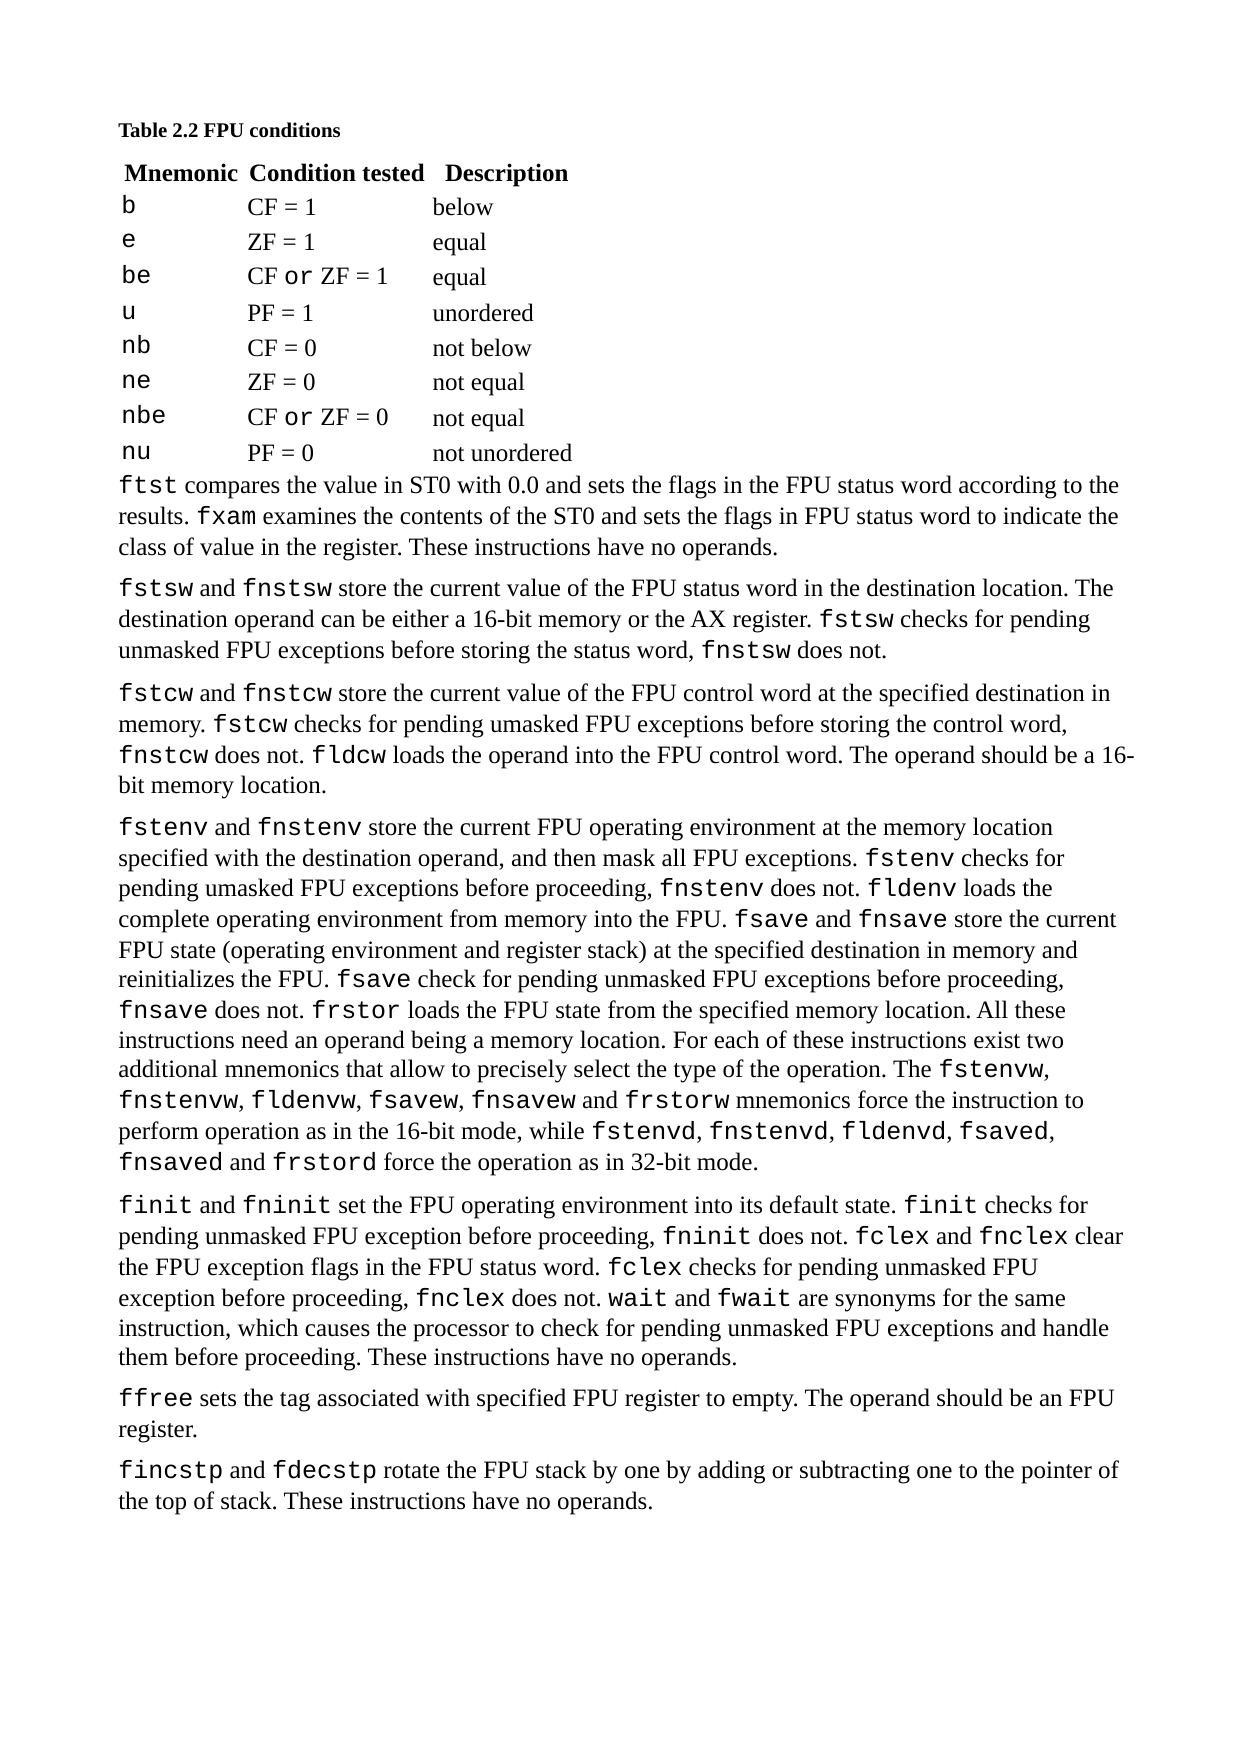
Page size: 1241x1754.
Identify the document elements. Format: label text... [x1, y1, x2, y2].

table_cell below [430, 189, 584, 224]
table_cell ZF = 0 [244, 364, 429, 399]
table_cell PF = 1 [244, 295, 429, 330]
table_cell be [118, 259, 244, 295]
table_cell not below [430, 330, 584, 364]
table_cell nu [118, 436, 244, 470]
table_cell unordered [430, 295, 584, 330]
text fstenv and fnstenv store the current FPU operating environment at the memory location specified with the destination operand, and then mask all FPU exceptions. fstenv checks for pending umasked FPU exceptions before proceeding, fnstenv does not. fldenv loads the complete operating environment from memory into the FPU. fsave and fnsave store the current FPU state (operating environment and register stack) at the specified destination in memory and reinitializes the FPU. fsave check for pending unmasked FPU exceptions before proceeding, fnsave does not. frstor loads the FPU state from the specified memory location. All these instructions need an operand being a memory location. For each of these instructions exist two additional mnemonics that allow to precisely select the type of the operation. The fstenvw, fnstenvw, fldenvw, fsavew, fnsavew and frstorw mnemonics force the instruction to perform operation as in the 16-bit mode, while fstenvd, fnstenvd, fldenvd, fsaved, fnsaved and frstord force the operation as in 32-bit mode. [118, 812, 1137, 1178]
subtitle Table 2.2 FPU conditions [118, 118, 1137, 142]
table_cell ne [118, 364, 244, 399]
text ffree sets the tag associated with specified FPU register to empty. The operand should be an FPU register. [118, 1383, 1137, 1443]
table_cell CF = 0 [244, 330, 429, 364]
table_cell CF = 1 [244, 189, 429, 224]
table_cell CF or ZF = 0 [244, 399, 429, 436]
table_cell e [118, 224, 244, 258]
table_cell b [118, 189, 244, 224]
table_cell not unordered [430, 436, 584, 470]
text fstsw and fnstsw store the current value of the FPU status word in the destination location. The destination operand can be either a 16-bit memory or the AX register. fstsw checks for pending unmasked FPU exceptions before storing the status word, fnstsw does not. [118, 573, 1137, 666]
table_cell equal [430, 224, 584, 258]
table_header Description [430, 155, 584, 189]
table_cell u [118, 295, 244, 330]
text ftst compares the value in ST0 with 0.0 and sets the flags in the FPU status word according to the results. fxam examines the contents of the ST0 and sets the flags in FPU status word to indicate the class of value in the register. These instructions have no operands. [118, 470, 1137, 561]
text fstcw and fnstcw store the current value of the FPU control word at the specified destination in memory. fstcw checks for pending umasked FPU exceptions before storing the control word, fnstcw does not. fldcw loads the operand into the FPU control word. The operand should be a 16-bit memory location. [118, 678, 1137, 799]
table_cell ZF = 1 [244, 224, 429, 258]
table_cell CF or ZF = 1 [244, 259, 429, 295]
table_header Mnemonic [118, 155, 244, 189]
table_cell not equal [430, 364, 584, 399]
text finit and fninit set the FPU operating environment into its default state. finit checks for pending unmasked FPU exception before proceeding, fninit does not. fclex and fnclex clear the FPU exception flags in the FPU status word. fclex checks for pending unmasked FPU exception before proceeding, fnclex does not. wait and fwait are synonyms for the same instruction, which causes the processor to check for pending unmasked FPU exceptions and handle them before proceeding. These instructions have no operands. [118, 1190, 1137, 1371]
table_cell not equal [430, 399, 584, 436]
table_cell PF = 0 [244, 436, 429, 470]
table_cell nb [118, 330, 244, 364]
table_cell equal [430, 259, 584, 295]
table_cell nbe [118, 399, 244, 436]
table_header Condition tested [244, 155, 429, 189]
text fincstp and fdecstp rotate the FPU stack by one by adding or subtracting one to the pointer of the top of stack. These instructions have no operands. [118, 1456, 1137, 1515]
